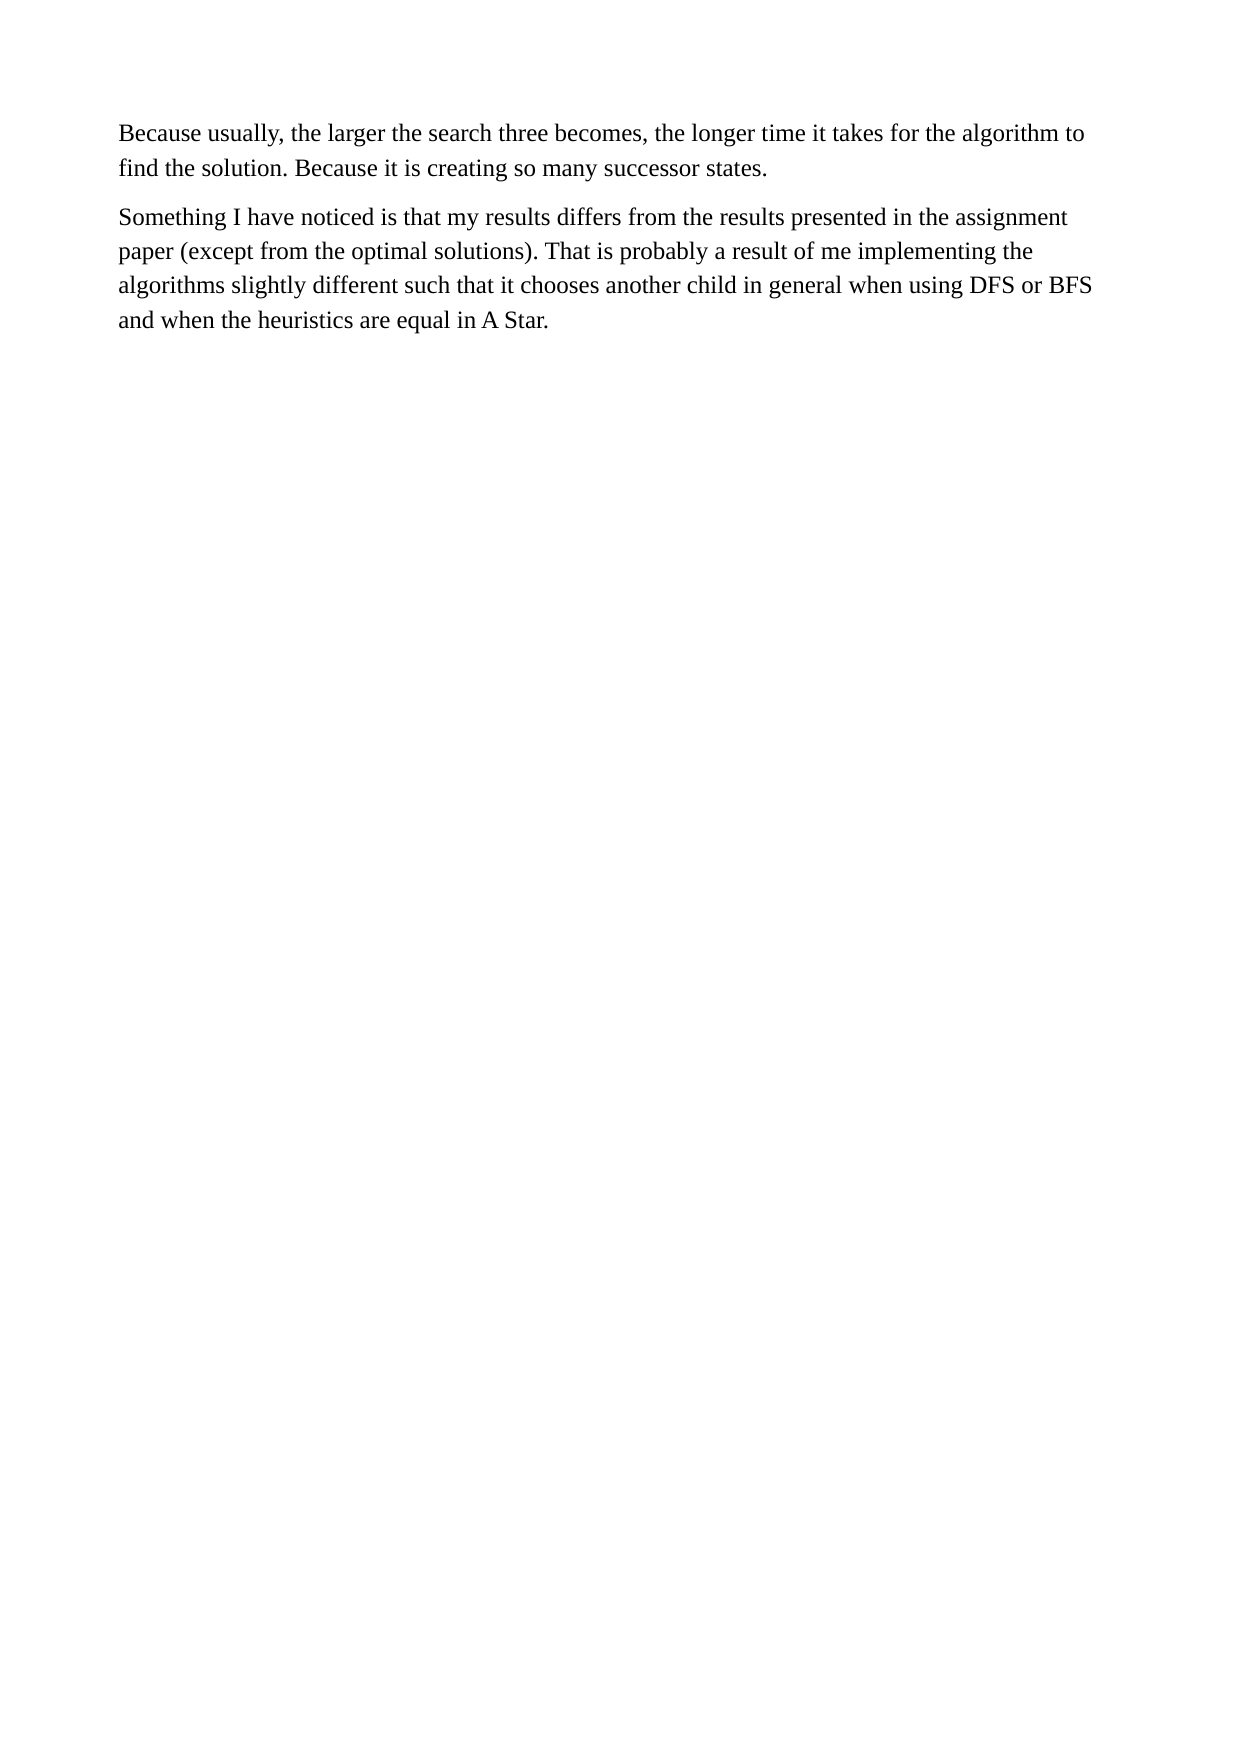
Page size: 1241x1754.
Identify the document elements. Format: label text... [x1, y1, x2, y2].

text Because usually, the larger the search three becomes, the longer time it takes for the algorithm to find the solution. Because it is creating so many successor states. [118, 118, 1122, 181]
text Something I have noticed is that my results differs from the results presented in the assignment paper (except from the optimal solutions). That is probably a result of me implementing the algorithms slightly different such that it chooses another child in general when using DFS or BFS and when the heuristics are equal in A Star. [118, 202, 1122, 334]
